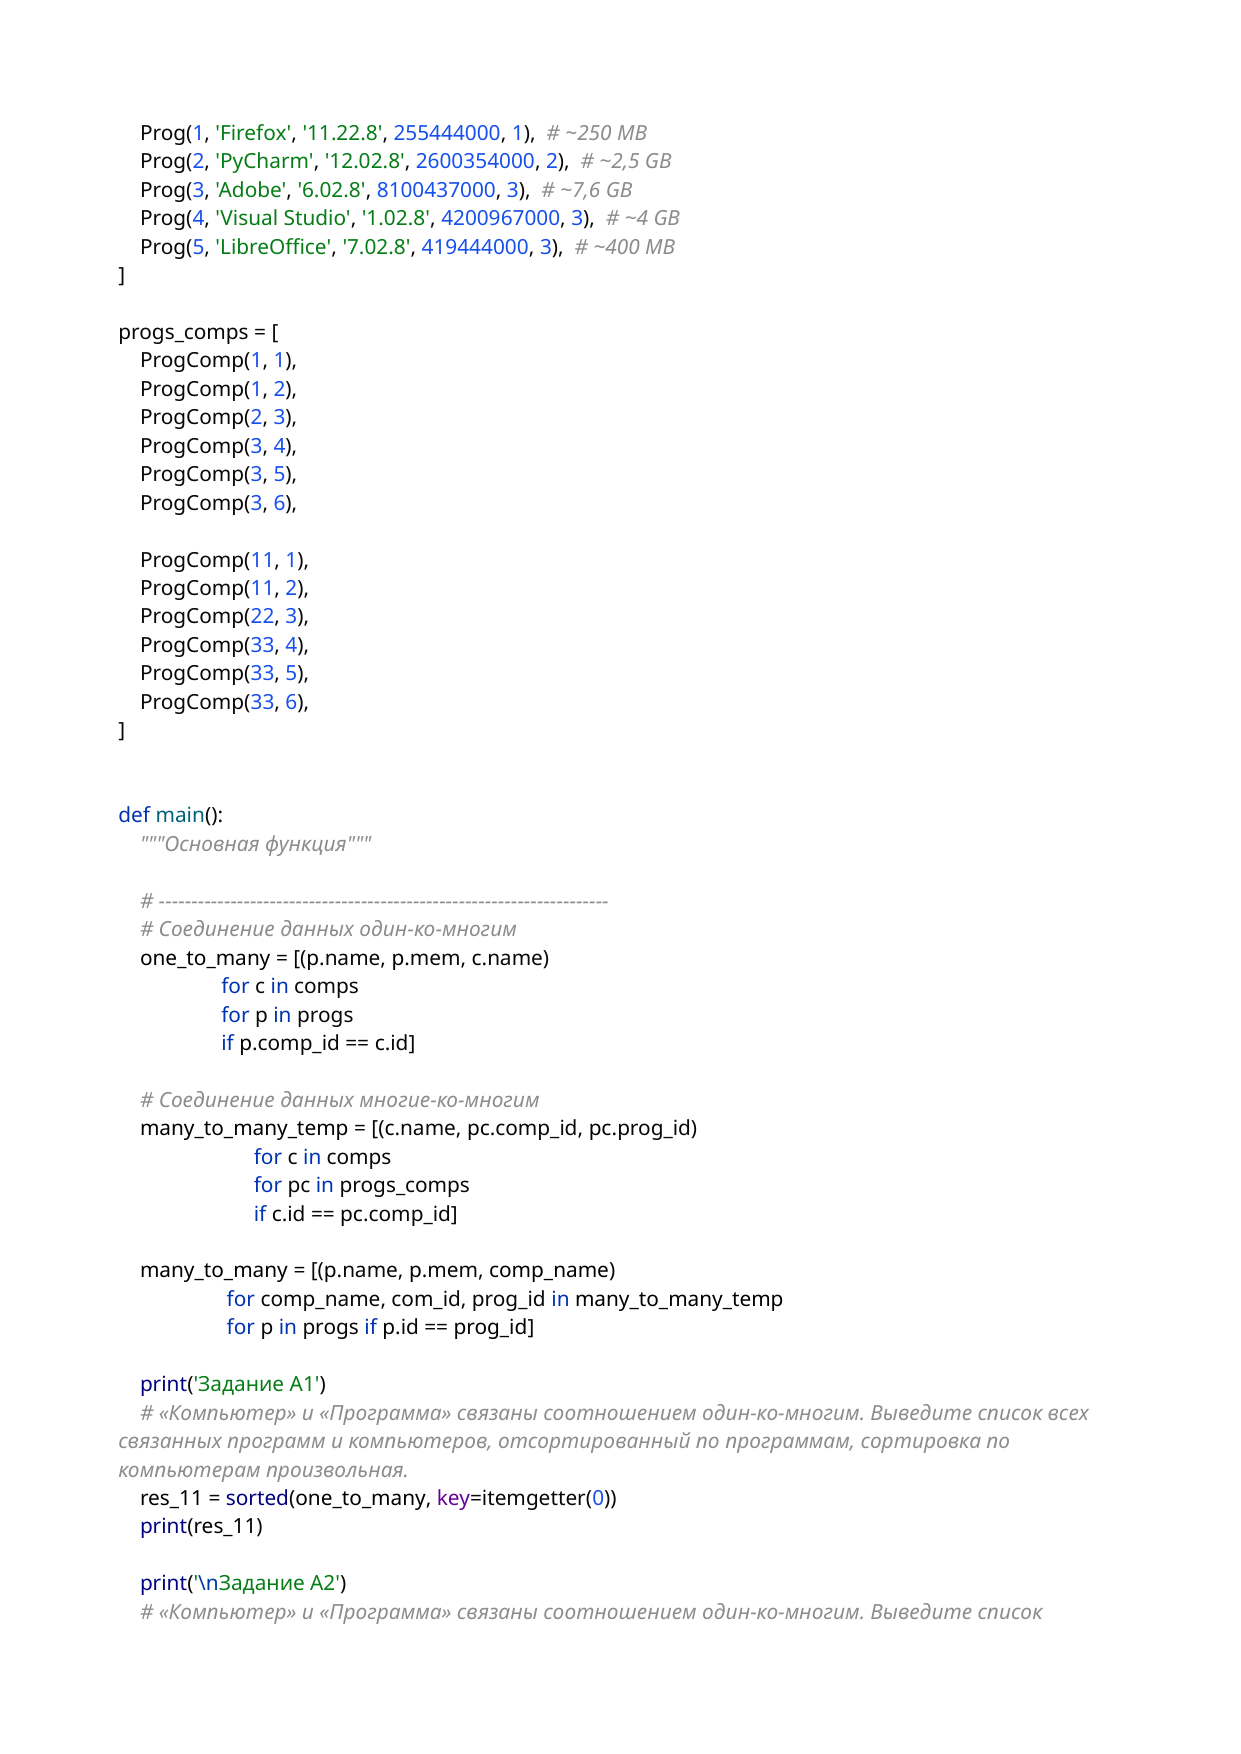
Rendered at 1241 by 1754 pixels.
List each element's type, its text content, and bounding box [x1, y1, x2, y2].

text Prog(1, 'Firefox', '11.22.8', 255444000, 1), # ~250 MB Prog(2, 'PyCharm', '12.02.8', 2600354000, 2), # ~2,5 GB Prog(3, 'Adobe', '6.02.8', 8100437000, 3), # ~7,6 GB Prog(4, 'Visual Studio', '1.02.8', 4200967000, 3), # ~4 GB Prog(5, 'LibreOffice', '7.02.8', 419444000, 3), # ~400 MB ] progs_comps = [ ProgComp(1, 1), ProgComp(1, 2), ProgComp(2, 3), ProgComp(3, 4), ProgComp(3, 5), ProgComp(3, 6), ProgComp(11, 1), ProgComp(11, 2), ProgComp(22, 3), ProgComp(33, 4), ProgComp(33, 5), ProgComp(33, 6), ] def main(): """Основная функция""" # --------------------------------------------------------------------- # Соединение данных один-ко-многим one_to_many = [(p.name, p.mem, c.name) for c in comps for p in progs if p.comp_id == c.id] # Соединение данных многие-ко-многим many_to_many_temp = [(c.name, pc.comp_id, pc.prog_id) for c in comps for pc in progs_comps if c.id == pc.comp_id] many_to_many = [(p.name, p.mem, comp_name) for comp_name, com_id, prog_id in many_to_many_temp for p in progs if p.id == prog_id] print('Задание А1') # «Компьютер» и «Программа» связаны соотношением один-ко-многим. Выведите список всех связанных программ и компьютеров, отсортированный по программам, сортировка по компьютерам произвольная. res_11 = sorted(one_to_many, key=itemgetter(0)) print(res_11) print('\nЗадание А2') # «Компьютер» и «Программа» связаны соотношением один-ко-многим. Выведите список [118, 118, 1122, 1625]
